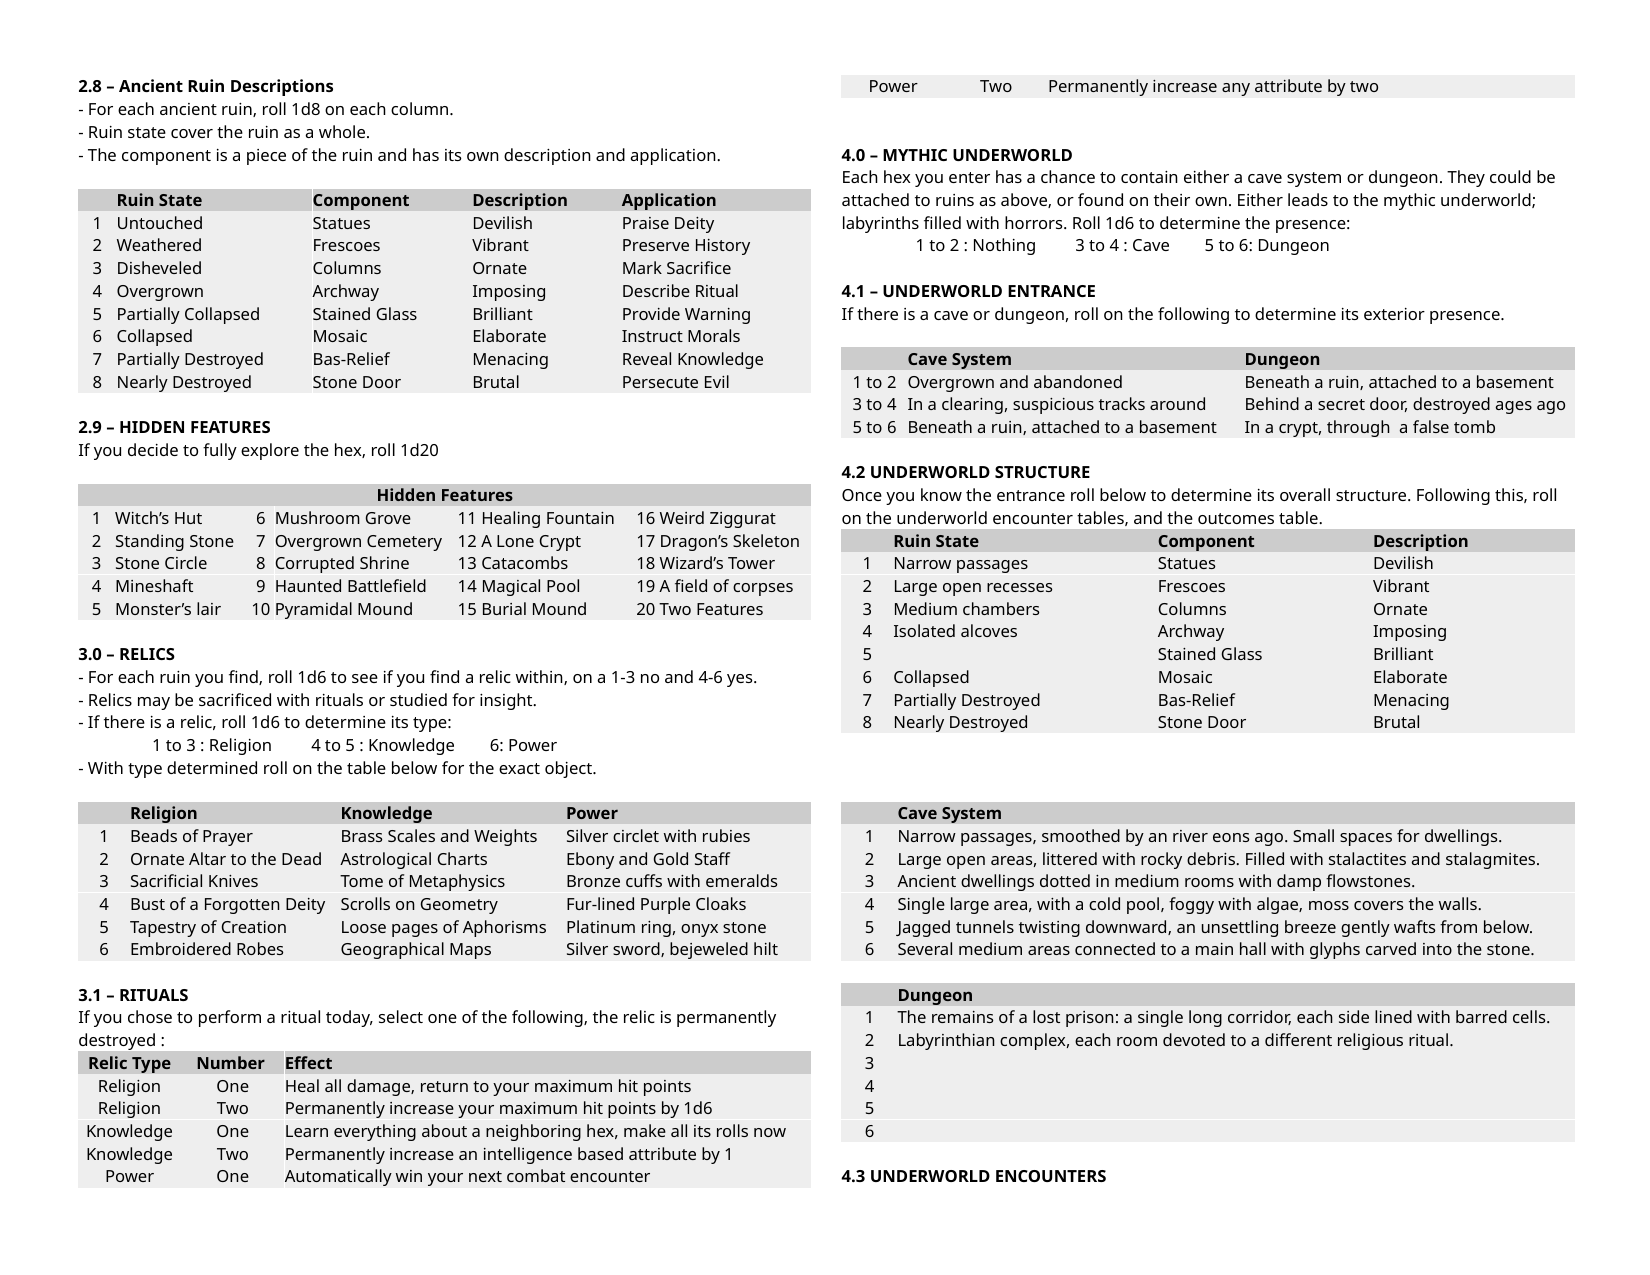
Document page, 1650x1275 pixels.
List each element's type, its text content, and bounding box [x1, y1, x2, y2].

text - For each ancient ruin, roll 1d8 on each column. [78, 98, 811, 120]
table_cell Vibrant [1373, 575, 1575, 597]
table_cell 1 [78, 211, 116, 234]
table_header Number [181, 1051, 284, 1074]
table_cell Beneath a ruin, attached to a basement [1244, 370, 1575, 393]
table_cell 2 [78, 234, 116, 257]
table_header [841, 529, 893, 552]
table_cell 1 [841, 552, 893, 574]
table_cell 6 [247, 506, 274, 529]
table_cell Provide Warning [622, 302, 811, 325]
table_cell Haunted Battlefield [275, 575, 453, 597]
table_cell Untouched [116, 211, 312, 234]
table_cell Stone Door [313, 370, 472, 393]
table_cell 2 [841, 847, 897, 870]
table_cell Brilliant [472, 302, 622, 325]
table_cell [893, 643, 1158, 665]
table_cell Overgrown Cemetery [275, 529, 453, 552]
table_cell Witch’s Hut [115, 506, 247, 529]
table_cell 6 [841, 665, 893, 688]
table_cell Ebony and Gold Staff [566, 847, 811, 870]
table_cell 5 to 6 [841, 416, 907, 438]
table_cell 1 [78, 506, 115, 529]
table_cell Two Features [659, 597, 811, 620]
table_cell Magical Pool [481, 575, 632, 597]
table_cell Loose pages of Aphorisms [340, 915, 566, 938]
table_cell One [181, 1074, 284, 1097]
table_cell 9 [247, 575, 274, 597]
table_cell Beneath a ruin, attached to a basement [907, 416, 1244, 438]
table_cell 3 [841, 870, 897, 892]
table_cell 2 [841, 1029, 897, 1051]
table_cell Brass Scales and Weights [340, 824, 566, 847]
table_cell Mushroom Grove [275, 506, 453, 529]
table_cell 1 to 2 [841, 370, 907, 393]
table_cell Menacing [472, 347, 622, 370]
table_cell Bust of a Forgotten Deity [130, 893, 340, 915]
table_cell 3 [78, 257, 116, 279]
table_cell Collapsed [893, 665, 1158, 688]
table_cell Astrological Charts [340, 847, 566, 870]
table_cell Mark Sacrifice [622, 257, 811, 279]
table_cell 18 [632, 552, 659, 574]
table_cell Vibrant [472, 234, 622, 257]
table_header Knowledge [340, 802, 566, 824]
table_header [841, 347, 907, 370]
table_header Component [313, 189, 472, 211]
table_cell Behind a secret door, destroyed ages ago [1244, 393, 1575, 416]
table_cell Ancient dwellings dotted in medium rooms with damp flowstones. [897, 870, 1575, 892]
table_cell 10 [247, 597, 274, 620]
table_cell Knowledge [78, 1142, 181, 1165]
table_cell Geographical Maps [340, 938, 566, 961]
table_header Dungeon [897, 983, 1575, 1006]
table_header Cave System [907, 347, 1244, 370]
table_cell Permanently increase your maximum hit points by 1d6 [285, 1097, 811, 1119]
table_cell 5 [78, 597, 115, 620]
table_cell Fur-lined Purple Cloaks [566, 893, 811, 915]
table_cell 3 [841, 1051, 897, 1074]
table_cell 3 to 4 [841, 393, 907, 416]
table_header [841, 802, 897, 824]
table_cell Large open recesses [893, 575, 1158, 597]
table_cell Reveal Knowledge [622, 347, 811, 370]
text 2.8 – Ancient Ruin Descriptions [78, 75, 811, 98]
text 4.0 – MYTHIC UNDERWORLD [841, 143, 1575, 166]
table_header Component [1158, 529, 1373, 552]
table_cell Scrolls on Geometry [340, 893, 566, 915]
table_cell Instruct Morals [622, 325, 811, 347]
table_cell Narrow passages, smoothed by an river eons ago. Small spaces for dwellings. [897, 824, 1575, 847]
text 3.0 – RELICS [78, 643, 811, 665]
text - Ruin state cover the ruin as a whole. [78, 120, 811, 143]
table_cell Heal all damage, return to your maximum hit points [285, 1074, 811, 1097]
table_cell 2 [78, 847, 130, 870]
table_cell [897, 1074, 1575, 1097]
table_cell Devilish [472, 211, 622, 234]
table_cell Elaborate [1373, 665, 1575, 688]
table_cell 16 [632, 506, 659, 529]
table_cell 5 [841, 915, 897, 938]
table_cell 7 [841, 688, 893, 711]
table_cell Catacombs [481, 552, 632, 574]
table_cell Describe Ritual [622, 279, 811, 302]
text - For each ruin you find, roll 1d6 to see if you find a relic within, on a 1-3 no and 4-6 yes. [78, 665, 811, 688]
table_cell 1 [841, 824, 897, 847]
table_cell 4 [78, 279, 116, 302]
table_cell Religion [78, 1074, 181, 1097]
table_cell Mosaic [313, 325, 472, 347]
table_cell 13 [453, 552, 481, 574]
text Once you know the entrance roll below to determine its overall structure. Following this, roll on the underworld encounter tables, and the outcomes table. [841, 484, 1575, 529]
table_cell 11 [453, 506, 481, 529]
table_header Ruin State [893, 529, 1158, 552]
table_cell 6 [841, 1120, 897, 1142]
table_cell Sacrificial Knives [130, 870, 340, 892]
table_cell 3 [78, 552, 115, 574]
table_cell Knowledge [78, 1120, 181, 1142]
table_cell Disheveled [116, 257, 312, 279]
table_cell Nearly Destroyed [893, 711, 1158, 733]
text - The component is a piece of the ruin and has its own description and application. [78, 143, 811, 166]
text 1 to 2 : Nothing 3 to 4 : Cave 5 to 6: Dungeon [841, 234, 1575, 257]
table_cell Partially Collapsed [116, 302, 312, 325]
table_cell Persecute Evil [622, 370, 811, 393]
table_cell In a crypt, through a false tomb [1244, 416, 1575, 438]
table_cell 8 [78, 370, 116, 393]
table_header Effect [285, 1051, 811, 1074]
table_cell 4 [78, 575, 115, 597]
table_cell 19 [632, 575, 659, 597]
table_cell Imposing [472, 279, 622, 302]
table_cell Two [181, 1097, 284, 1119]
table_cell Platinum ring, onyx stone [566, 915, 811, 938]
text If you decide to fully explore the hex, roll 1d20 [78, 438, 811, 484]
text 4.1 – UNDERWORLD ENTRANCE [841, 279, 1575, 302]
table_cell 6 [841, 938, 897, 961]
table_cell Pyramidal Mound [275, 597, 453, 620]
table_cell Devilish [1373, 552, 1575, 574]
table_cell Collapsed [116, 325, 312, 347]
table_cell One [181, 1165, 284, 1188]
table_cell 4 [841, 893, 897, 915]
table_cell 4 [841, 1074, 897, 1097]
table_cell Partially Destroyed [116, 347, 312, 370]
table_cell 6 [78, 938, 130, 961]
table_cell 7 [78, 347, 116, 370]
table_header Religion [130, 802, 340, 824]
table_cell 5 [841, 1097, 897, 1119]
table_header Ruin State [116, 189, 312, 211]
table_cell Single large area, with a cold pool, foggy with algae, moss covers the walls. [897, 893, 1575, 915]
table_cell Frescoes [313, 234, 472, 257]
table_cell 4 [78, 893, 130, 915]
table_cell Bas-Relief [313, 347, 472, 370]
table_cell Brilliant [1373, 643, 1575, 665]
table_cell Beads of Prayer [130, 824, 340, 847]
table_cell Frescoes [1158, 575, 1373, 597]
table_cell Archway [313, 279, 472, 302]
text 4.3 UNDERWORLD ENCOUNTERS [841, 1165, 1575, 1188]
table_cell 7 [247, 529, 274, 552]
table_cell Bas-Relief [1158, 688, 1373, 711]
table_cell Stained Glass [1158, 643, 1373, 665]
table_cell Healing Fountain [481, 506, 632, 529]
table_cell 14 [453, 575, 481, 597]
table_cell Mineshaft [115, 575, 247, 597]
text If there is a cave or dungeon, roll on the following to determine its exterior presence. [841, 302, 1575, 325]
table_cell Praise Deity [622, 211, 811, 234]
table_cell Statues [1158, 552, 1373, 574]
table_cell Permanently increase any attribute by two [1048, 75, 1575, 98]
table_cell Isolated alcoves [893, 620, 1158, 643]
table_cell Power [841, 75, 944, 98]
table_cell Columns [1158, 597, 1373, 620]
table_cell Religion [78, 1097, 181, 1119]
table_cell Medium chambers [893, 597, 1158, 620]
table_header Dungeon [1244, 347, 1575, 370]
table_cell Monster’s lair [115, 597, 247, 620]
table_cell Ornate Altar to the Dead [130, 847, 340, 870]
table_cell A Lone Crypt [481, 529, 632, 552]
table_header Cave System [897, 802, 1575, 824]
table_cell A field of corpses [659, 575, 811, 597]
table_cell Stained Glass [313, 302, 472, 325]
table_cell 4 [841, 620, 893, 643]
table_cell Power [78, 1165, 181, 1188]
table_cell Standing Stone [115, 529, 247, 552]
table_header [841, 983, 897, 1006]
table_cell Ornate [472, 257, 622, 279]
table_cell Brutal [1373, 711, 1575, 733]
table_cell 1 [78, 824, 130, 847]
table_cell 5 [78, 915, 130, 938]
table_cell The remains of a lost prison: a single long corridor, each side lined with barred cells. [897, 1006, 1575, 1029]
table_cell Overgrown [116, 279, 312, 302]
table_header [78, 189, 116, 211]
table_cell 2 [78, 529, 115, 552]
table_cell Preserve History [622, 234, 811, 257]
text - Relics may be sacrificed with rituals or studied for insight. [78, 688, 811, 711]
table_cell 12 [453, 529, 481, 552]
table_cell [897, 1097, 1575, 1119]
table_cell Burial Mound [481, 597, 632, 620]
table_cell Nearly Destroyed [116, 370, 312, 393]
table_cell Stone Circle [115, 552, 247, 574]
text 3.1 – RITUALS [78, 983, 811, 1006]
table_cell Wizard’s Tower [659, 552, 811, 574]
table_cell Jagged tunnels twisting downward, an unsettling breeze gently wafts from below. [897, 915, 1575, 938]
table_cell Ornate [1373, 597, 1575, 620]
table_cell Several medium areas connected to a main hall with glyphs carved into the stone. [897, 938, 1575, 961]
table_cell 20 [632, 597, 659, 620]
text Each hex you enter has a chance to contain either a cave system or dungeon. They could be attached to ruins as above, or found on their own. Either leads to the mythic underworld; labyrinths filled with horrors. Roll 1d6 to determine the presence: [841, 166, 1575, 234]
table_cell Archway [1158, 620, 1373, 643]
table_cell [897, 1120, 1575, 1142]
table_cell 6 [78, 325, 116, 347]
table_cell Narrow passages [893, 552, 1158, 574]
table_cell Weird Ziggurat [659, 506, 811, 529]
table_cell Columns [313, 257, 472, 279]
table_cell 8 [841, 711, 893, 733]
table_cell Embroidered Robes [130, 938, 340, 961]
table_cell 3 [841, 597, 893, 620]
table_cell 5 [78, 302, 116, 325]
table_cell Silver circlet with rubies [566, 824, 811, 847]
text 4.2 UNDERWORLD STRUCTURE [841, 461, 1575, 484]
table_cell Two [181, 1142, 284, 1165]
table_cell 5 [841, 643, 893, 665]
table_cell Statues [313, 211, 472, 234]
table_cell Bronze cuffs with emeralds [566, 870, 811, 892]
table_cell One [181, 1120, 284, 1142]
text - If there is a relic, roll 1d6 to determine its type: [78, 711, 811, 733]
table_cell Mosaic [1158, 665, 1373, 688]
table_cell Automatically win your next combat encounter [285, 1165, 811, 1188]
table_cell Elaborate [472, 325, 622, 347]
table_cell Silver sword, bejeweled hilt [566, 938, 811, 961]
table_cell 17 [632, 529, 659, 552]
text If you chose to perform a ritual today, select one of the following, the relic is permanently destroyed : [78, 1006, 811, 1051]
table_cell Stone Door [1158, 711, 1373, 733]
text 1 to 3 : Religion 4 to 5 : Knowledge 6: Power - With type determined roll on the table below for the exact object. [78, 733, 811, 779]
table_cell In a clearing, suspicious tracks around [907, 393, 1244, 416]
table_header [78, 802, 130, 824]
table_cell Partially Destroyed [893, 688, 1158, 711]
table_cell Dragon’s Skeleton [659, 529, 811, 552]
table_cell Brutal [472, 370, 622, 393]
table_cell Imposing [1373, 620, 1575, 643]
table_cell Overgrown and abandoned [907, 370, 1244, 393]
table_cell [897, 1051, 1575, 1074]
table_cell Tome of Metaphysics [340, 870, 566, 892]
table_header Power [566, 802, 811, 824]
table_cell Menacing [1373, 688, 1575, 711]
table_cell 8 [247, 552, 274, 574]
table_cell 2 [841, 575, 893, 597]
table_header Application [622, 189, 811, 211]
table_cell 15 [453, 597, 481, 620]
table_cell Large open areas, littered with rocky debris. Filled with stalactites and stalagmites. [897, 847, 1575, 870]
table_cell Corrupted Shrine [275, 552, 453, 574]
table_cell Two [944, 75, 1048, 98]
table_cell Tapestry of Creation [130, 915, 340, 938]
table_header Description [1373, 529, 1575, 552]
table_cell Labyrinthian complex, each room devoted to a different religious ritual. [897, 1029, 1575, 1051]
table_cell 3 [78, 870, 130, 892]
table_cell Learn everything about a neighboring hex, make all its rolls now [285, 1120, 811, 1142]
table_header Hidden Features [78, 484, 811, 506]
text 2.9 – HIDDEN FEATURES [78, 416, 811, 438]
table_cell Weathered [116, 234, 312, 257]
table_cell 1 [841, 1006, 897, 1029]
table_header Relic Type [78, 1051, 181, 1074]
table_cell Permanently increase an intelligence based attribute by 1 [285, 1142, 811, 1165]
table_header Description [472, 189, 622, 211]
